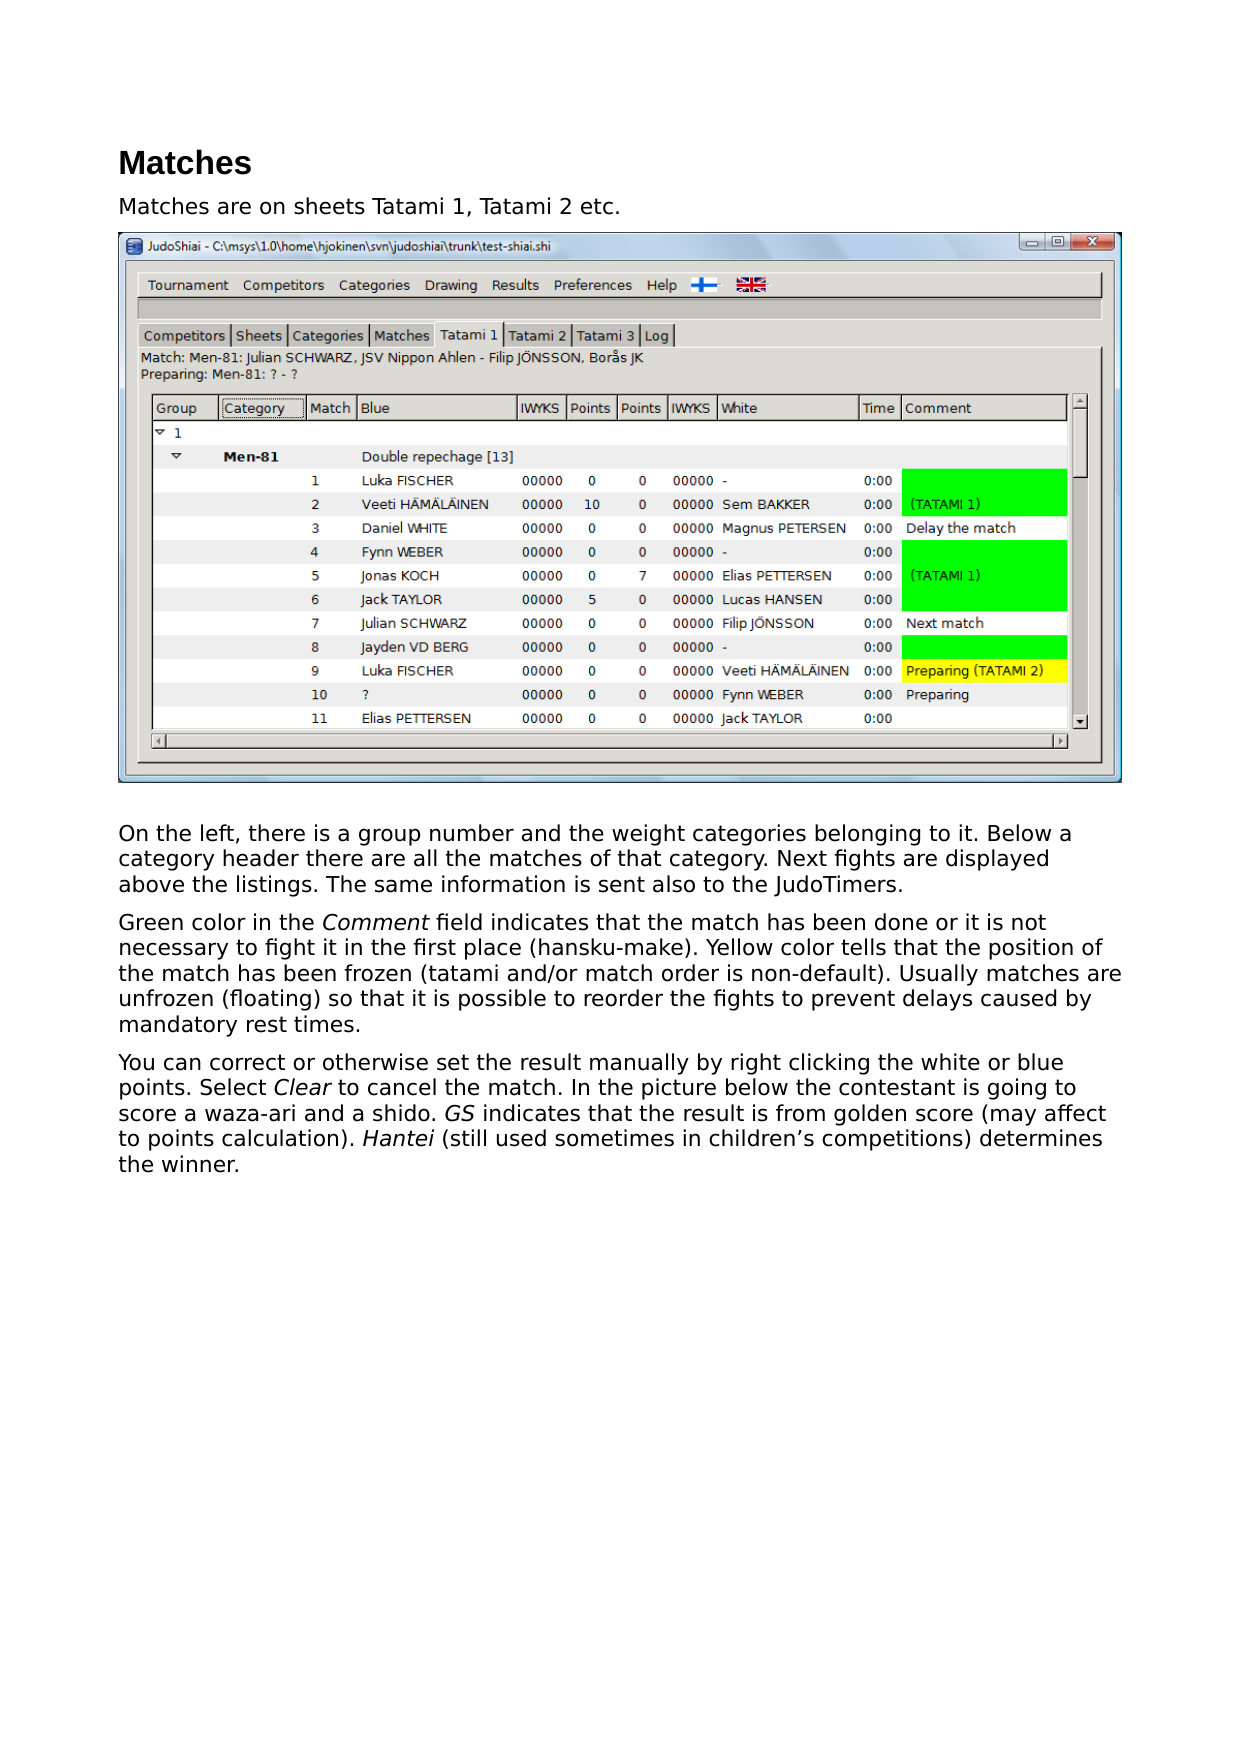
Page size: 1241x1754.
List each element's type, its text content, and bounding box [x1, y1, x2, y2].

picture [118, 232, 1122, 783]
text You can correct or otherwise set the result manually by right clicking the white or blue points. Select Clear to cancel the match. In the picture below the contestant is going to score a waza-ari and a shido. GS indicates that the result is from golden score (may affect to points calculation). Hantei (still used sometimes in children’s competitions) determines the winner. [118, 1050, 1122, 1177]
text Green color in the Comment field indicates that the match has been done or it is not necessary to fight it in the first place (hansku-make). Yellow color tells that the position of the match has been frozen (tatami and/or match order is non-default). Usually matches are unfrozen (floating) so that it is possible to reorder the fights to prevent delays caused by mandatory rest times. [118, 910, 1122, 1037]
text On the left, there is a group number and the weight categories belonging to it. Below a category header there are all the matches of that category. Next fights are displayed above the listings. The same information is sent also to the JudoTimers. [118, 821, 1122, 897]
subtitle Matches [118, 143, 1122, 182]
text Matches are on sheets Tatami 1, Tatami 2 etc. [118, 194, 1122, 220]
